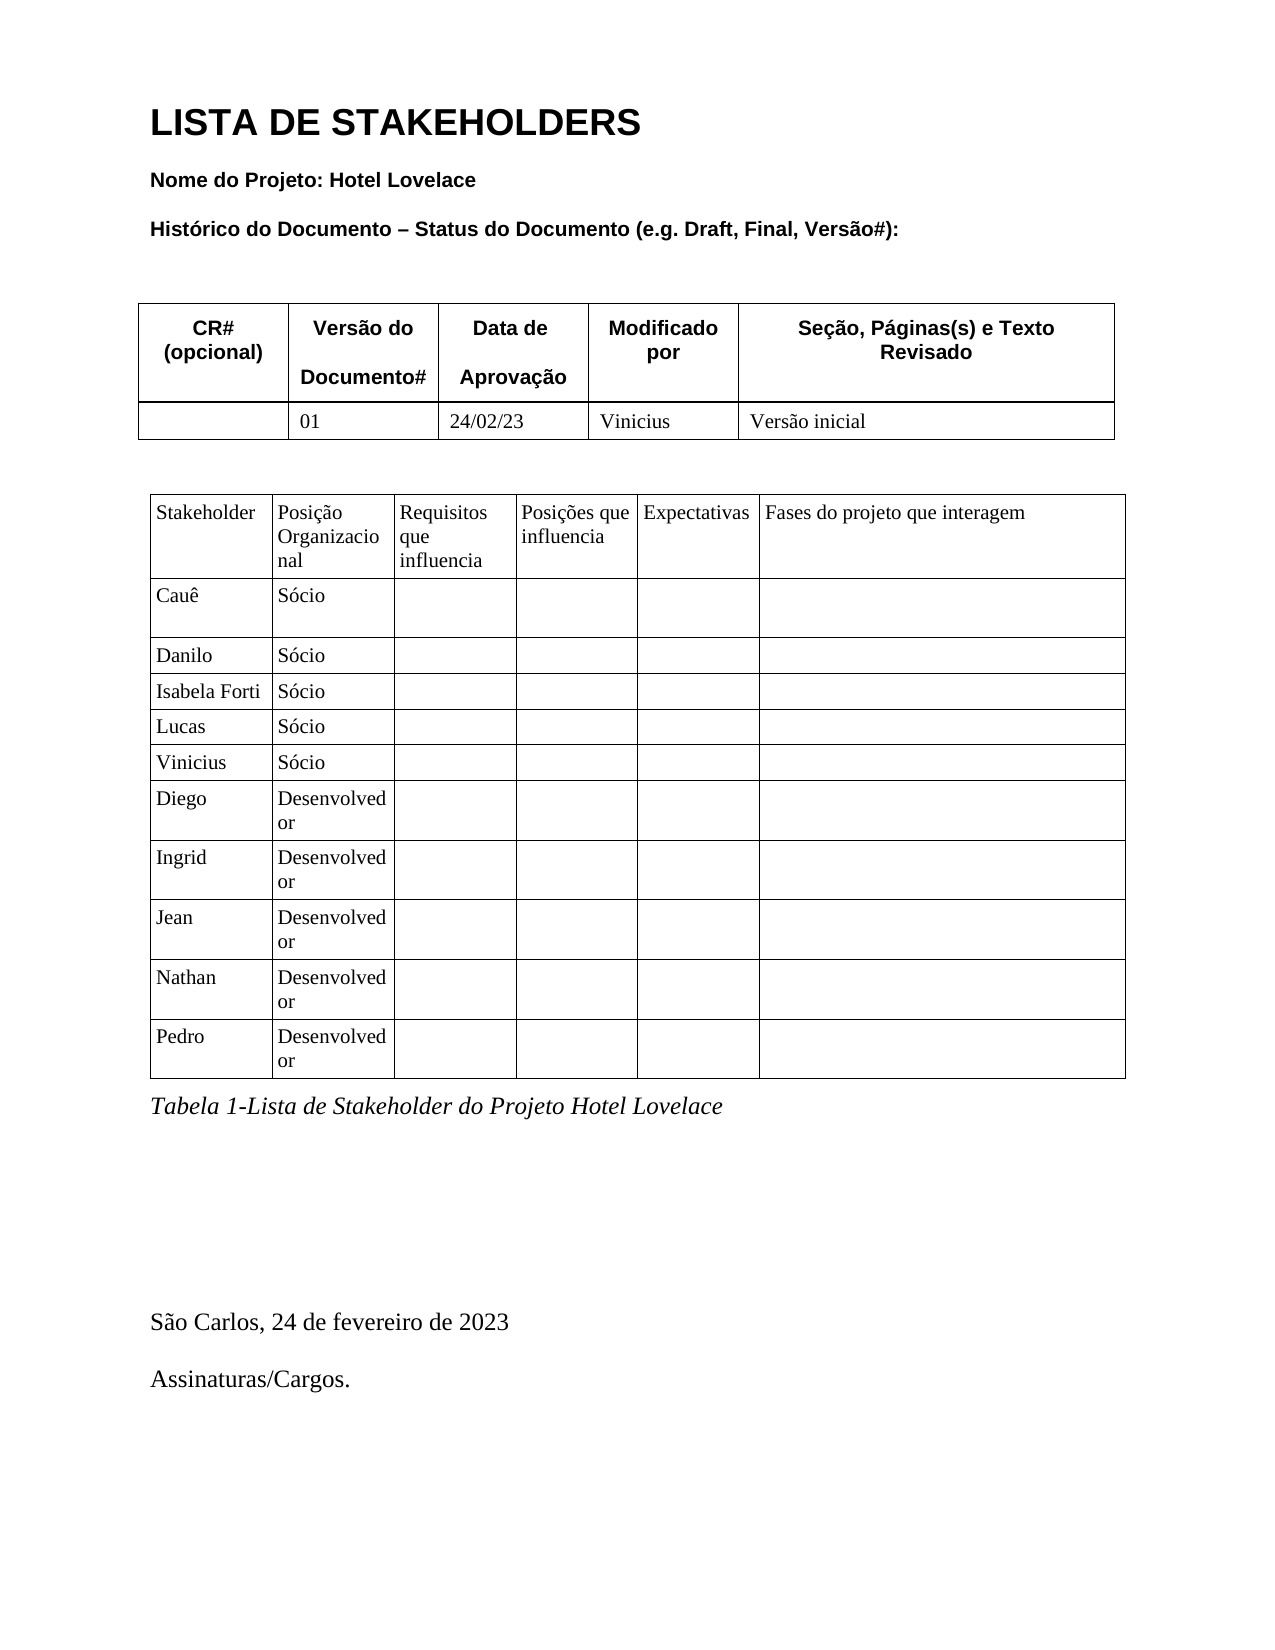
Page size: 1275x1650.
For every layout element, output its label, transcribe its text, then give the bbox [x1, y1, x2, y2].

table_cell Desenvolvedor [273, 781, 394, 839]
table_cell [638, 638, 759, 673]
table_cell Versão inicial [739, 403, 1114, 439]
table_cell [517, 638, 637, 673]
table_cell Vinicius [151, 745, 272, 780]
table_cell [638, 710, 759, 744]
table_cell [760, 638, 1125, 673]
table_header Fases do projeto que interagem [760, 495, 1125, 578]
table_cell Jean [151, 900, 272, 959]
table_header Stakeholder [151, 495, 272, 578]
table_cell Pedro [151, 1020, 272, 1078]
table_header Seção, Páginas(s) e Texto Revisado [739, 304, 1114, 401]
table_cell [139, 403, 288, 439]
table_cell [517, 1020, 637, 1078]
table_cell [517, 900, 637, 959]
table_cell Diego [151, 781, 272, 839]
table_cell [395, 710, 516, 744]
table_cell [395, 900, 516, 959]
table_cell [760, 960, 1125, 1018]
table_cell Cauê [151, 579, 272, 637]
table_cell [760, 674, 1125, 708]
table_cell [517, 960, 637, 1018]
table_header CR# (opcional) [139, 304, 288, 401]
table_cell [638, 579, 759, 637]
subtitle Lista de stakeholders [150, 100, 1125, 143]
table_cell [395, 745, 516, 780]
text Nome do Projeto: Hotel Lovelace [150, 168, 1125, 192]
table_cell [638, 781, 759, 839]
table_cell [395, 579, 516, 637]
table_cell Desenvolvedor [273, 900, 394, 959]
table_cell Desenvolvedor [273, 841, 394, 899]
table_cell [395, 781, 516, 839]
text São Carlos, 24 de fevereiro de 2023 [150, 1307, 1125, 1336]
table_cell Vinicius [589, 403, 738, 439]
text Assinaturas/Cargos. [150, 1364, 1125, 1393]
table_cell [638, 960, 759, 1018]
table_cell [517, 781, 637, 839]
table_cell Desenvolvedor [273, 960, 394, 1018]
table_cell [760, 781, 1125, 839]
table_cell [760, 579, 1125, 637]
table_header Modificado por [589, 304, 738, 401]
table_cell [395, 960, 516, 1018]
table_header Data de Aprovação [439, 304, 588, 401]
text Histórico do Documento – Status do Documento (e.g. Draft, Final, Versão#): [150, 217, 1125, 241]
table_cell [760, 900, 1125, 959]
table_cell Isabela Forti [151, 674, 272, 708]
table_cell Sócio [273, 674, 394, 708]
table_cell [517, 710, 637, 744]
table_cell 24/02/23 [439, 403, 588, 439]
table_header Versão do Documento# [289, 304, 438, 401]
table_cell Nathan [151, 960, 272, 1018]
table_cell [760, 1020, 1125, 1078]
table_header Requisitos que influencia [395, 495, 516, 578]
table_cell [638, 745, 759, 780]
table_cell [760, 841, 1125, 899]
table_cell [517, 841, 637, 899]
table_cell [517, 674, 637, 708]
table_cell Desenvolvedor [273, 1020, 394, 1078]
table_cell Sócio [273, 579, 394, 637]
table_cell [395, 841, 516, 899]
table_cell [395, 638, 516, 673]
table_cell Lucas [151, 710, 272, 744]
table_cell 01 [289, 403, 438, 439]
table_cell [760, 745, 1125, 780]
table_cell [517, 579, 637, 637]
table_cell [517, 745, 637, 780]
table_cell [395, 674, 516, 708]
table_header Expectativas [638, 495, 759, 578]
table_cell [638, 841, 759, 899]
table_cell Ingrid [151, 841, 272, 899]
table_cell [760, 710, 1125, 744]
table_cell [395, 1020, 516, 1078]
table_cell Sócio [273, 638, 394, 673]
table_cell Danilo [151, 638, 272, 673]
table_header Posições que influencia [517, 495, 637, 578]
text Tabela 1-Lista de Stakeholder do Projeto Hotel Lovelace [150, 1091, 1125, 1119]
table_header Posição Organizacional [273, 495, 394, 578]
table_cell [638, 1020, 759, 1078]
table_cell Sócio [273, 710, 394, 744]
table_cell [638, 674, 759, 708]
table_cell [638, 900, 759, 959]
table_cell Sócio [273, 745, 394, 780]
